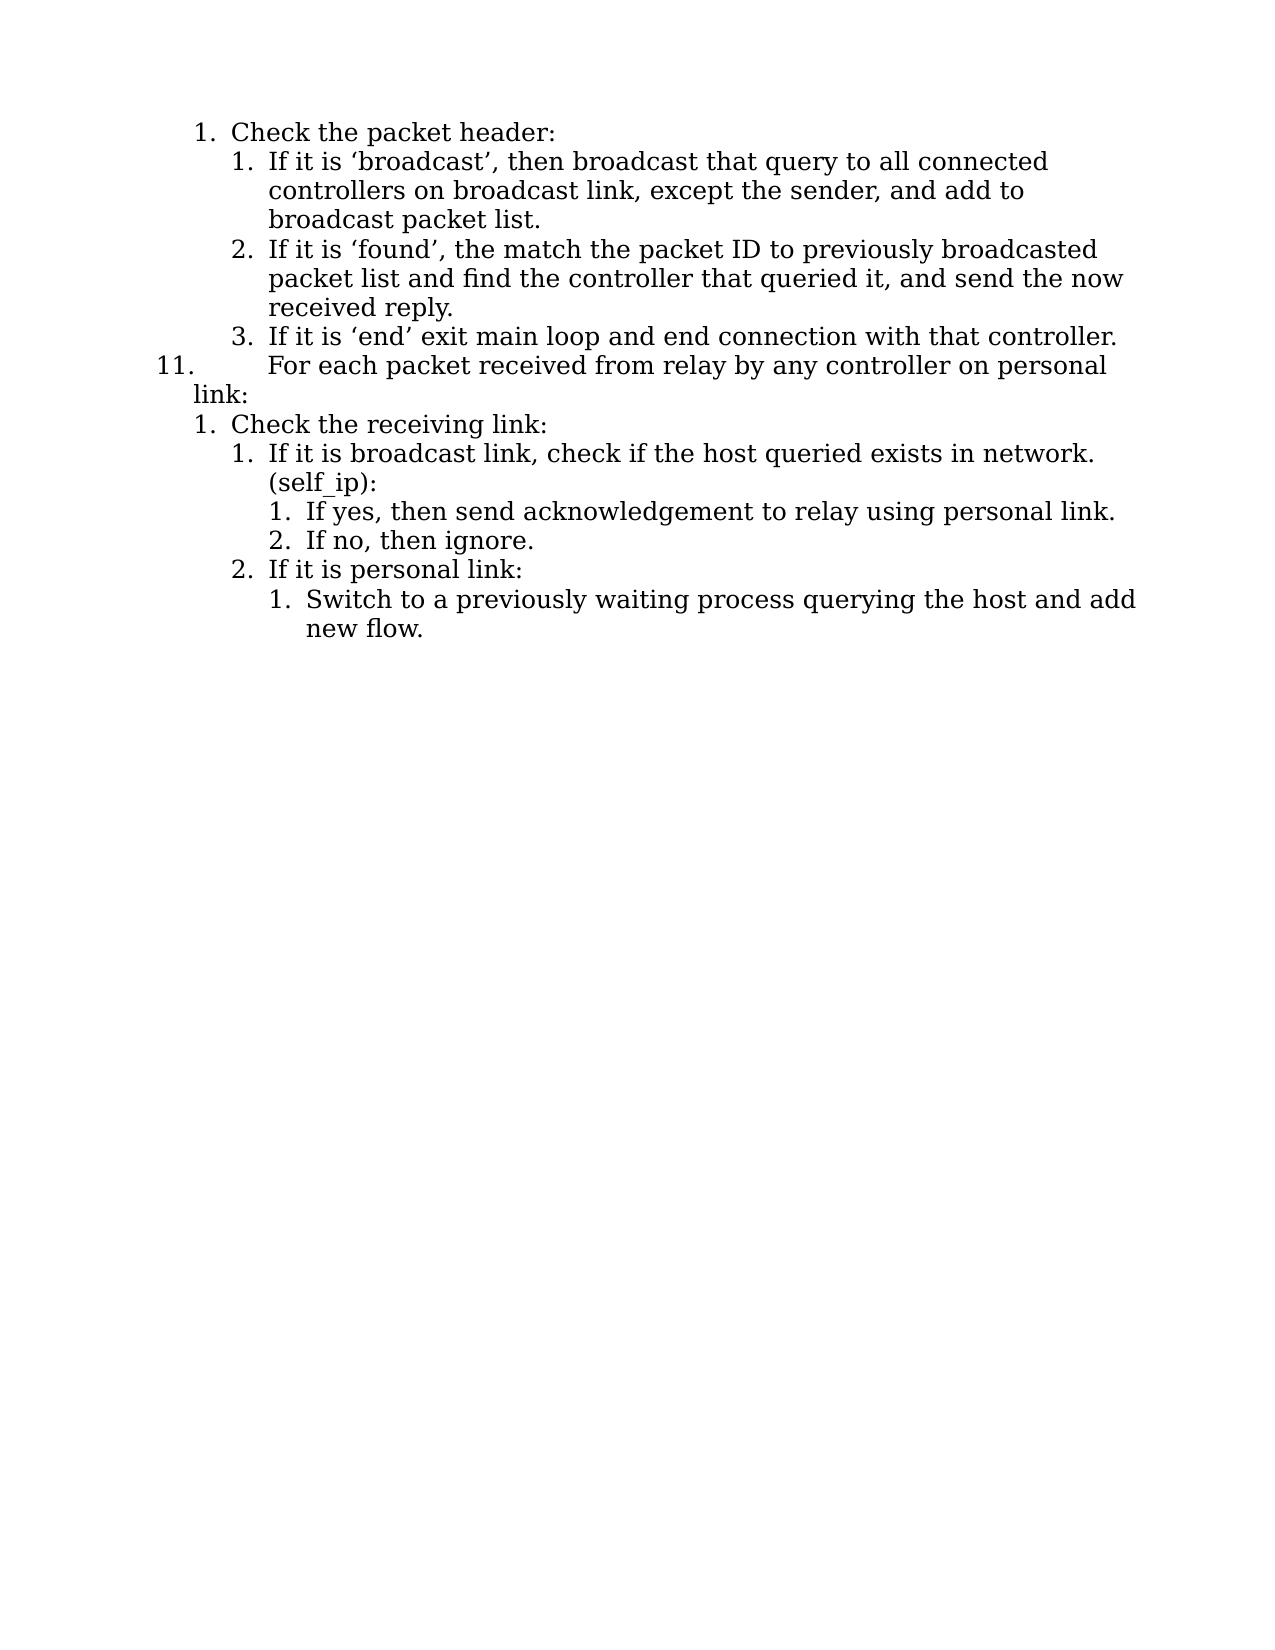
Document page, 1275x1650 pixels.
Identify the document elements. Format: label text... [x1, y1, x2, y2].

list If it is ‘found’, the match the packet ID to previously broadcasted packet list and find the controller that queried it, and send the now received reply. [231, 235, 1157, 322]
list If it is ‘end’ exit main loop and end connection with that controller. [231, 322, 1157, 351]
list Switch to a previously waiting process querying the host and add new flow. [268, 585, 1157, 643]
list If yes, then send acknowledgement to relay using personal link. [268, 497, 1157, 526]
list Check the receiving link: [193, 410, 1157, 439]
list If no, then ignore. [268, 526, 1157, 556]
list If it is broadcast link, check if the host queried exists in network.(self_ip): [231, 439, 1157, 497]
list If it is personal link: [231, 556, 1157, 585]
list Check the packet header: [193, 118, 1157, 147]
list For each packet received from relay by any controller on personal link: [156, 351, 1157, 410]
list If it is ‘broadcast’, then broadcast that query to all connected controllers on broadcast link, except the sender, and add to broadcast packet list. [231, 147, 1157, 235]
